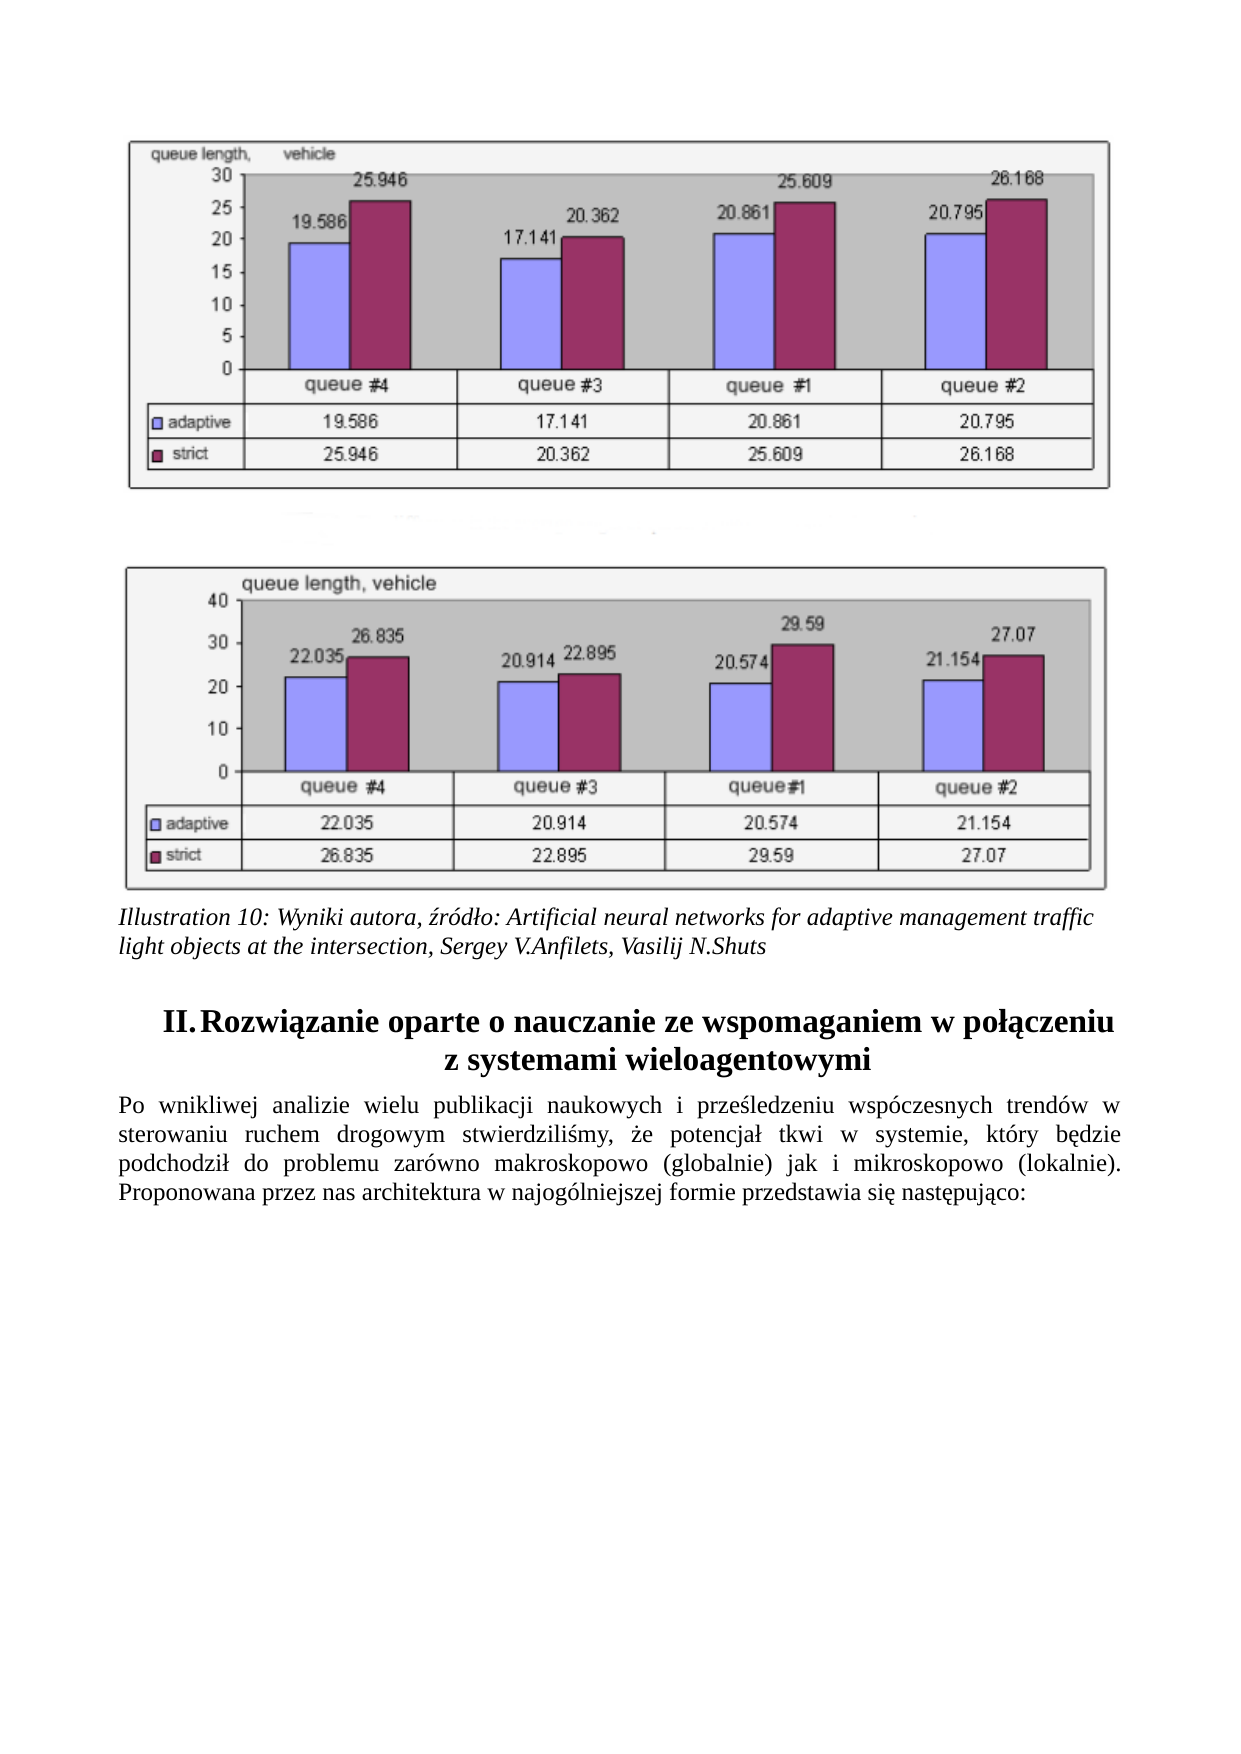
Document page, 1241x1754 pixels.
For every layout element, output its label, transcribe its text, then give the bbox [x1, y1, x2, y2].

picture [118, 130, 1123, 903]
text Illustration 10: Wyniki autora, źródło: Artificial neural networks for adaptive management traffic light objects at the intersection, Sergey V.Anfilets, Vasilij N.Shuts [118, 903, 1122, 960]
list Rozwiązanie oparte o nauczanie ze wspomaganiem w połączeniu z systemami wieloagentowymi [156, 1001, 1122, 1078]
text Po wnikliwej analizie wielu publikacji naukowych i prześledzeniu wspóczesnych trendów w sterowaniu ruchem drogowym stwierdziliśmy, że potencjał tkwi w systemie, który będzie podchodził do problemu zarówno makroskopowo (globalnie) jak i mikroskopowo (lokalnie). Proponowana przez nas architektura w najogólniejszej formie przedstawia się następująco: [118, 1090, 1122, 1205]
